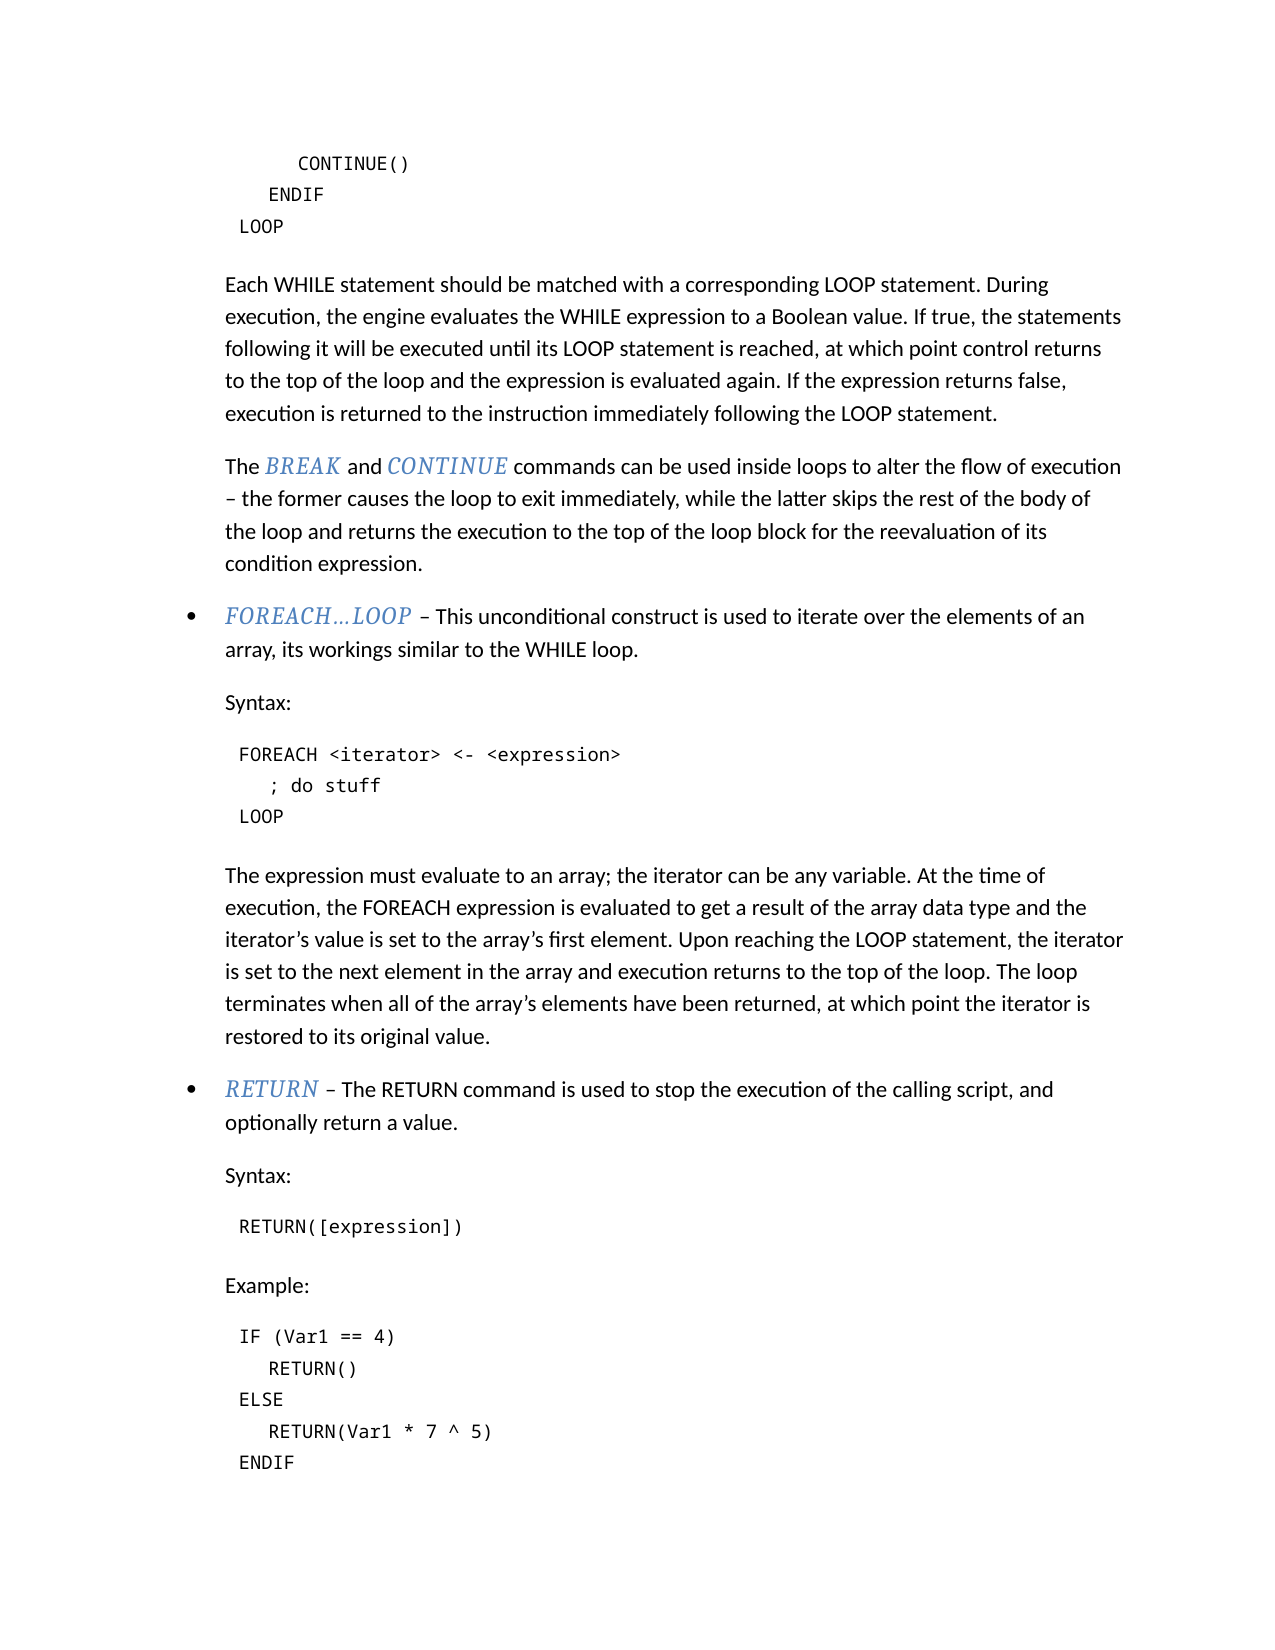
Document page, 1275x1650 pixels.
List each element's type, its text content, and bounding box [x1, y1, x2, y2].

text FOREACH <iterator> <- <expression> [238, 741, 1125, 766]
list Syntax: [187, 1161, 1125, 1189]
text RETURN(Var1 * 7 ^ 5) [238, 1418, 1125, 1444]
text IF (Var1 == 4) [238, 1324, 1125, 1349]
list Each WHILE statement should be matched with a corresponding LOOP statement. During execution, the engine evaluates the WHILE expression to a Boolean value. If true, the statements following it will be executed until its LOOP statement is reached, at which point control returns to the top of the loop and the expression is evaluated again. If the expression returns false, execution is returned to the instruction immediately following the LOOP statement. [225, 270, 1125, 427]
text RETURN() [238, 1355, 1125, 1381]
text LOOP [238, 213, 1125, 264]
text CONTINUE() [238, 150, 1125, 176]
list Example: [225, 1271, 1125, 1299]
text ENDIF [238, 181, 1125, 207]
list Syntax: [225, 688, 1125, 716]
list FOREACH…LOOP – This unconditional construct is used to iterate over the elements of an array, its workings similar to the WHILE loop. [187, 602, 1125, 663]
list RETURN – The RETURN command is used to stop the execution of the calling script, and optionally return a value. [187, 1075, 1125, 1136]
list The BREAK and CONTINUE commands can be used inside loops to alter the flow of execution – the former causes the loop to exit immediately, while the latter skips the rest of the body of the loop and returns the execution to the top of the loop block for the reevaluation of its condition expression. [225, 452, 1125, 577]
text ELSE [238, 1387, 1125, 1412]
text ENDIF [238, 1449, 1125, 1475]
list The expression must evaluate to an array; the iterator can be any variable. At the time of execution, the FOREACH expression is evaluated to get a result of the array data type and the iterator’s value is set to the array’s first element. Upon reaching the LOOP statement, the iterator is set to the next element in the array and execution returns to the top of the loop. The loop terminates when all of the array’s elements have been returned, at which point the iterator is restored to its original value. [225, 861, 1125, 1050]
text ; do stuff [238, 772, 1125, 798]
text RETURN([expression]) [238, 1214, 1125, 1265]
text LOOP [238, 804, 1125, 855]
